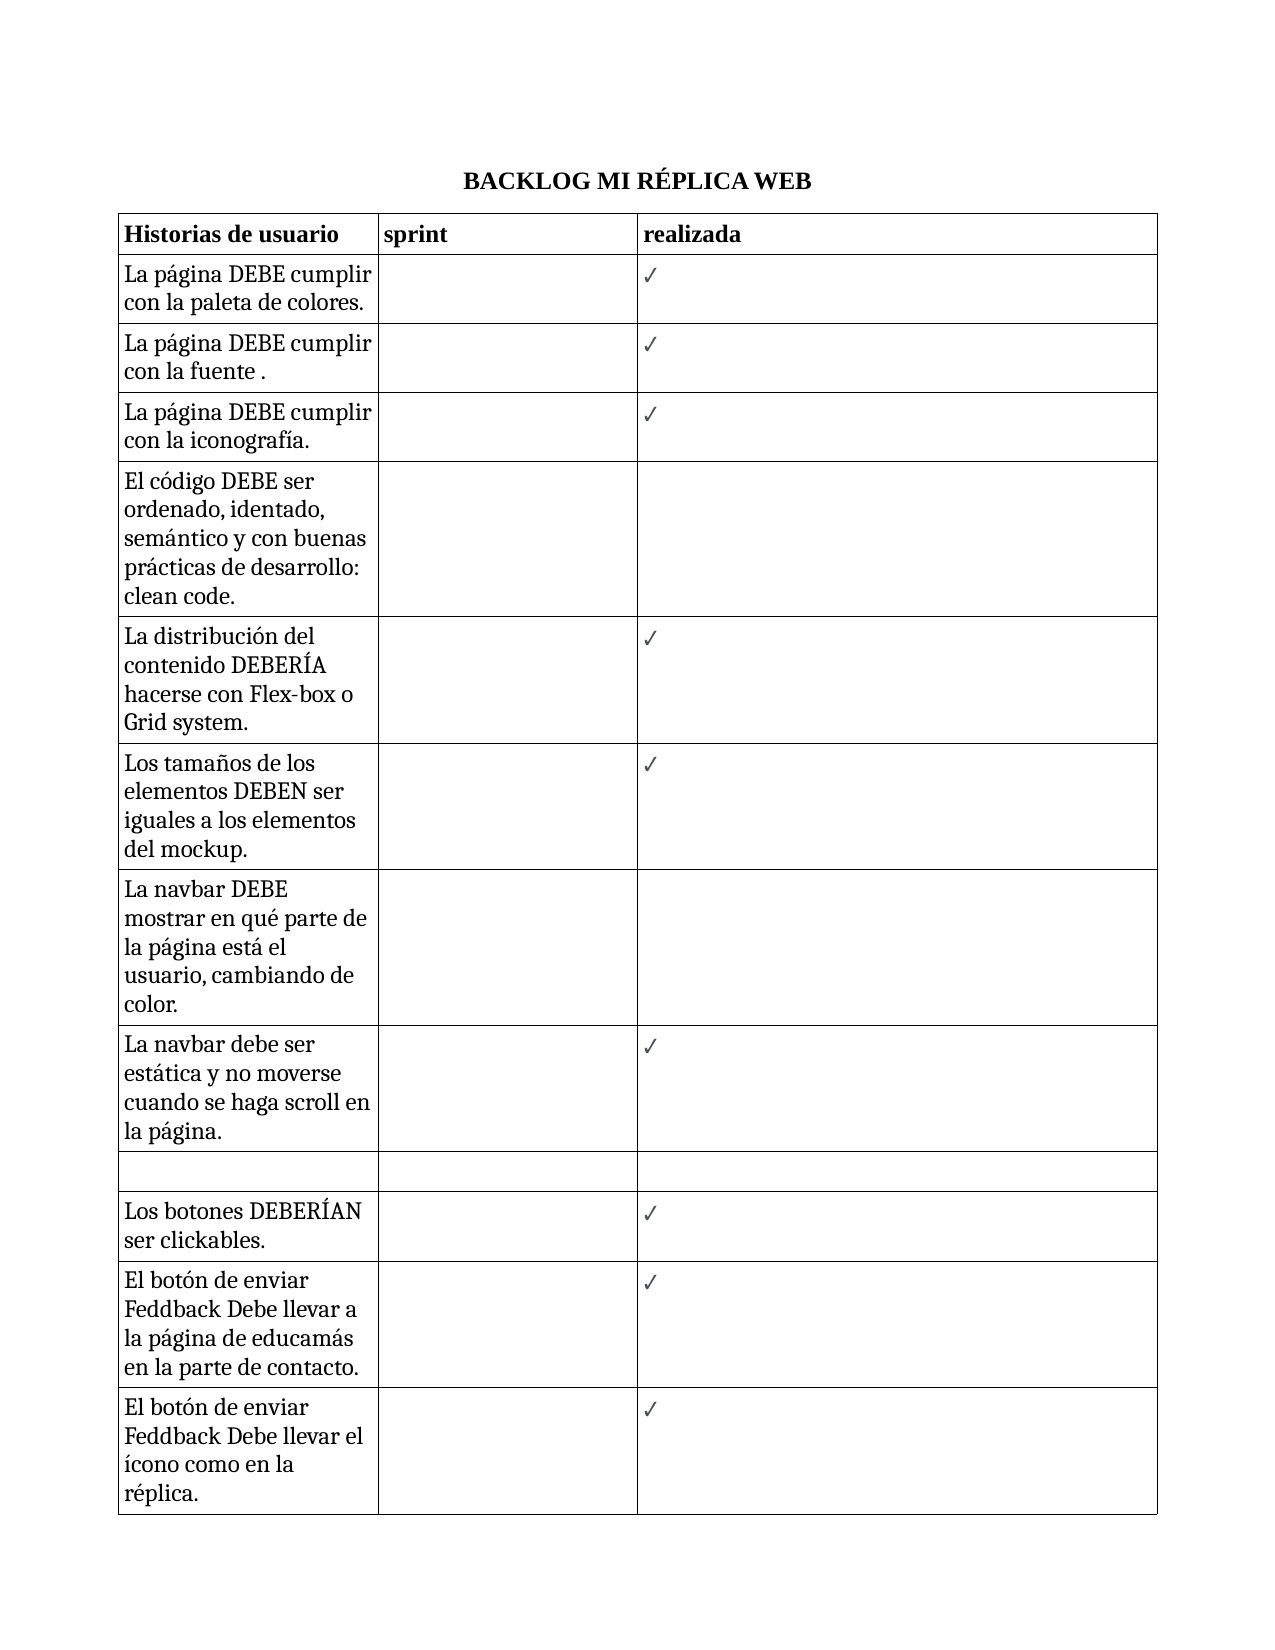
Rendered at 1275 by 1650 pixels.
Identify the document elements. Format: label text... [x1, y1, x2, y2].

table_header realizada [638, 214, 1157, 254]
table_cell [638, 462, 1157, 616]
table_cell ✔ [638, 1262, 1157, 1387]
table_cell [379, 744, 637, 869]
table_cell [119, 1152, 378, 1191]
table_cell [379, 393, 637, 461]
table_cell La página DEBE cumplir con la paleta de colores. [119, 255, 378, 323]
table_cell La navbar DEBE mostrar en qué parte de la página está el usuario, cambiando de color. [119, 870, 378, 1024]
table_cell [379, 324, 637, 392]
table_cell La página DEBE cumplir con la fuente . [119, 324, 378, 392]
table_cell Los tamaños de los elementos DEBEN ser iguales a los elementos del mockup. [119, 744, 378, 869]
table_header sprint [379, 214, 637, 254]
table_cell [379, 462, 637, 616]
table_cell [379, 1026, 637, 1151]
table_cell ✔ [638, 255, 1157, 323]
table_cell La página DEBE cumplir con la iconografía. [119, 393, 378, 461]
table_cell ✔ [638, 1388, 1157, 1514]
table_cell [379, 255, 637, 323]
table_cell La distribución del contenido DEBERÍA hacerse con Flex-box o Grid system. [119, 617, 378, 743]
table_cell [638, 870, 1157, 1024]
table_cell [379, 1152, 637, 1191]
table_cell El botón de enviar Feddback Debe llevar a la página de educamás en la parte de contacto. [119, 1262, 378, 1387]
table_cell La navbar debe ser estática y no moverse cuando se haga scroll en la página. [119, 1026, 378, 1151]
table_cell ✔ [638, 393, 1157, 461]
table_cell [379, 870, 637, 1024]
table_cell ✔ [638, 617, 1157, 743]
table_cell [379, 1192, 637, 1261]
table_cell El código DEBE ser ordenado, identado, semántico y con buenas prácticas de desarrollo: clean code. [119, 462, 378, 616]
table_cell ✔ [638, 1026, 1157, 1151]
table_cell ✔ [638, 324, 1157, 392]
table_cell [379, 1262, 637, 1387]
table_cell El botón de enviar Feddback Debe llevar el ícono como en la réplica. [119, 1388, 378, 1514]
table_cell [379, 1388, 637, 1514]
table_header Historias de usuario [119, 214, 378, 254]
text BACKLOG MI RÉPLICA WEB [118, 166, 1157, 194]
table_cell ✔ [638, 744, 1157, 869]
table_cell ✔ [638, 1192, 1157, 1261]
table_cell Los botones DEBERÍAN ser clickables. [119, 1192, 378, 1261]
table_cell [638, 1152, 1157, 1191]
table_cell [379, 617, 637, 743]
